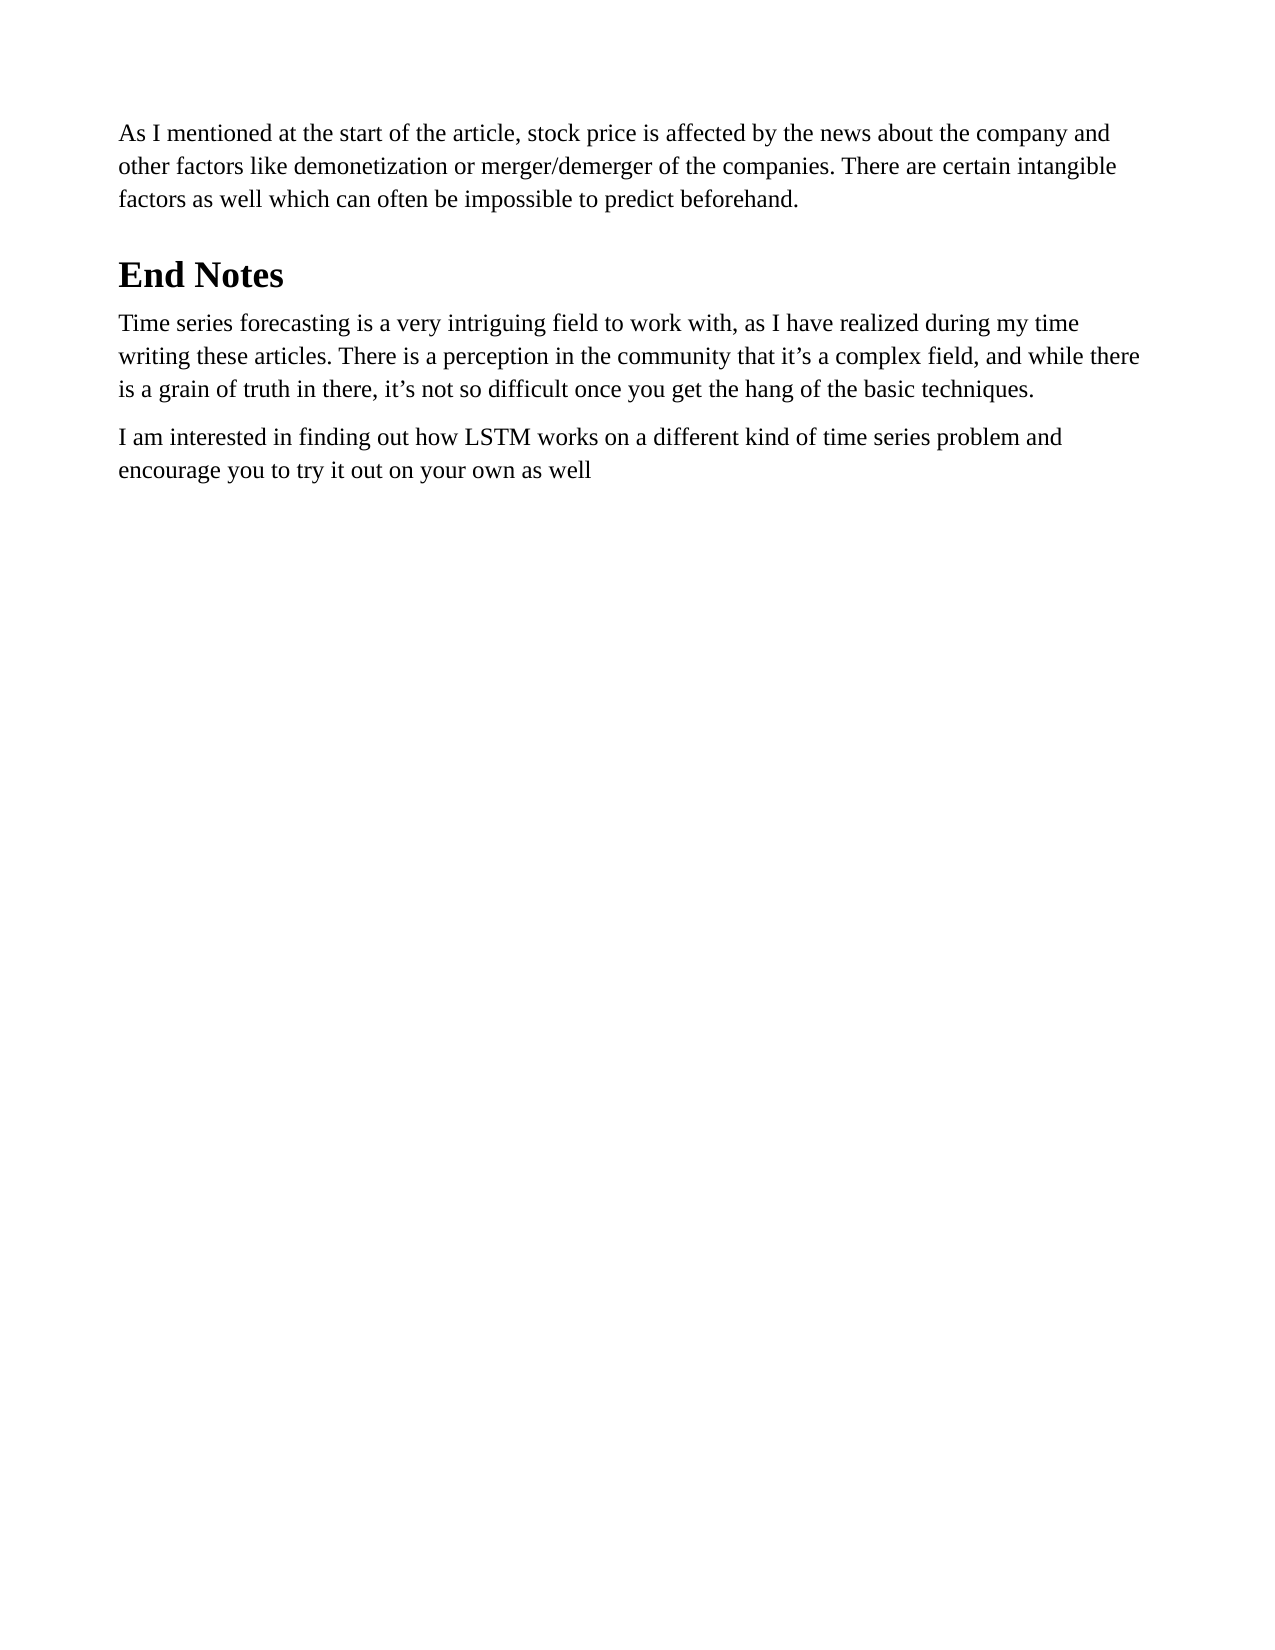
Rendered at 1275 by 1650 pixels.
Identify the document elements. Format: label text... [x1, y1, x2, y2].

text Time series forecasting is a very intriguing field to work with, as I have realized during my time writing these articles. There is a perception in the community that it’s a complex field, and while there is a grain of truth in there, it’s not so difficult once you get the hang of the basic techniques. [118, 308, 1157, 403]
text I am interested in finding out how LSTM works on a different kind of time series problem and encourage you to try it out on your own as well [118, 422, 1157, 484]
text As I mentioned at the start of the article, stock price is affected by the news about the company and other factors like demonetization or merger/demerger of the companies. There are certain intangible factors as well which can often be impossible to predict beforehand. [118, 118, 1157, 213]
subtitle End Notes [118, 253, 1157, 296]
